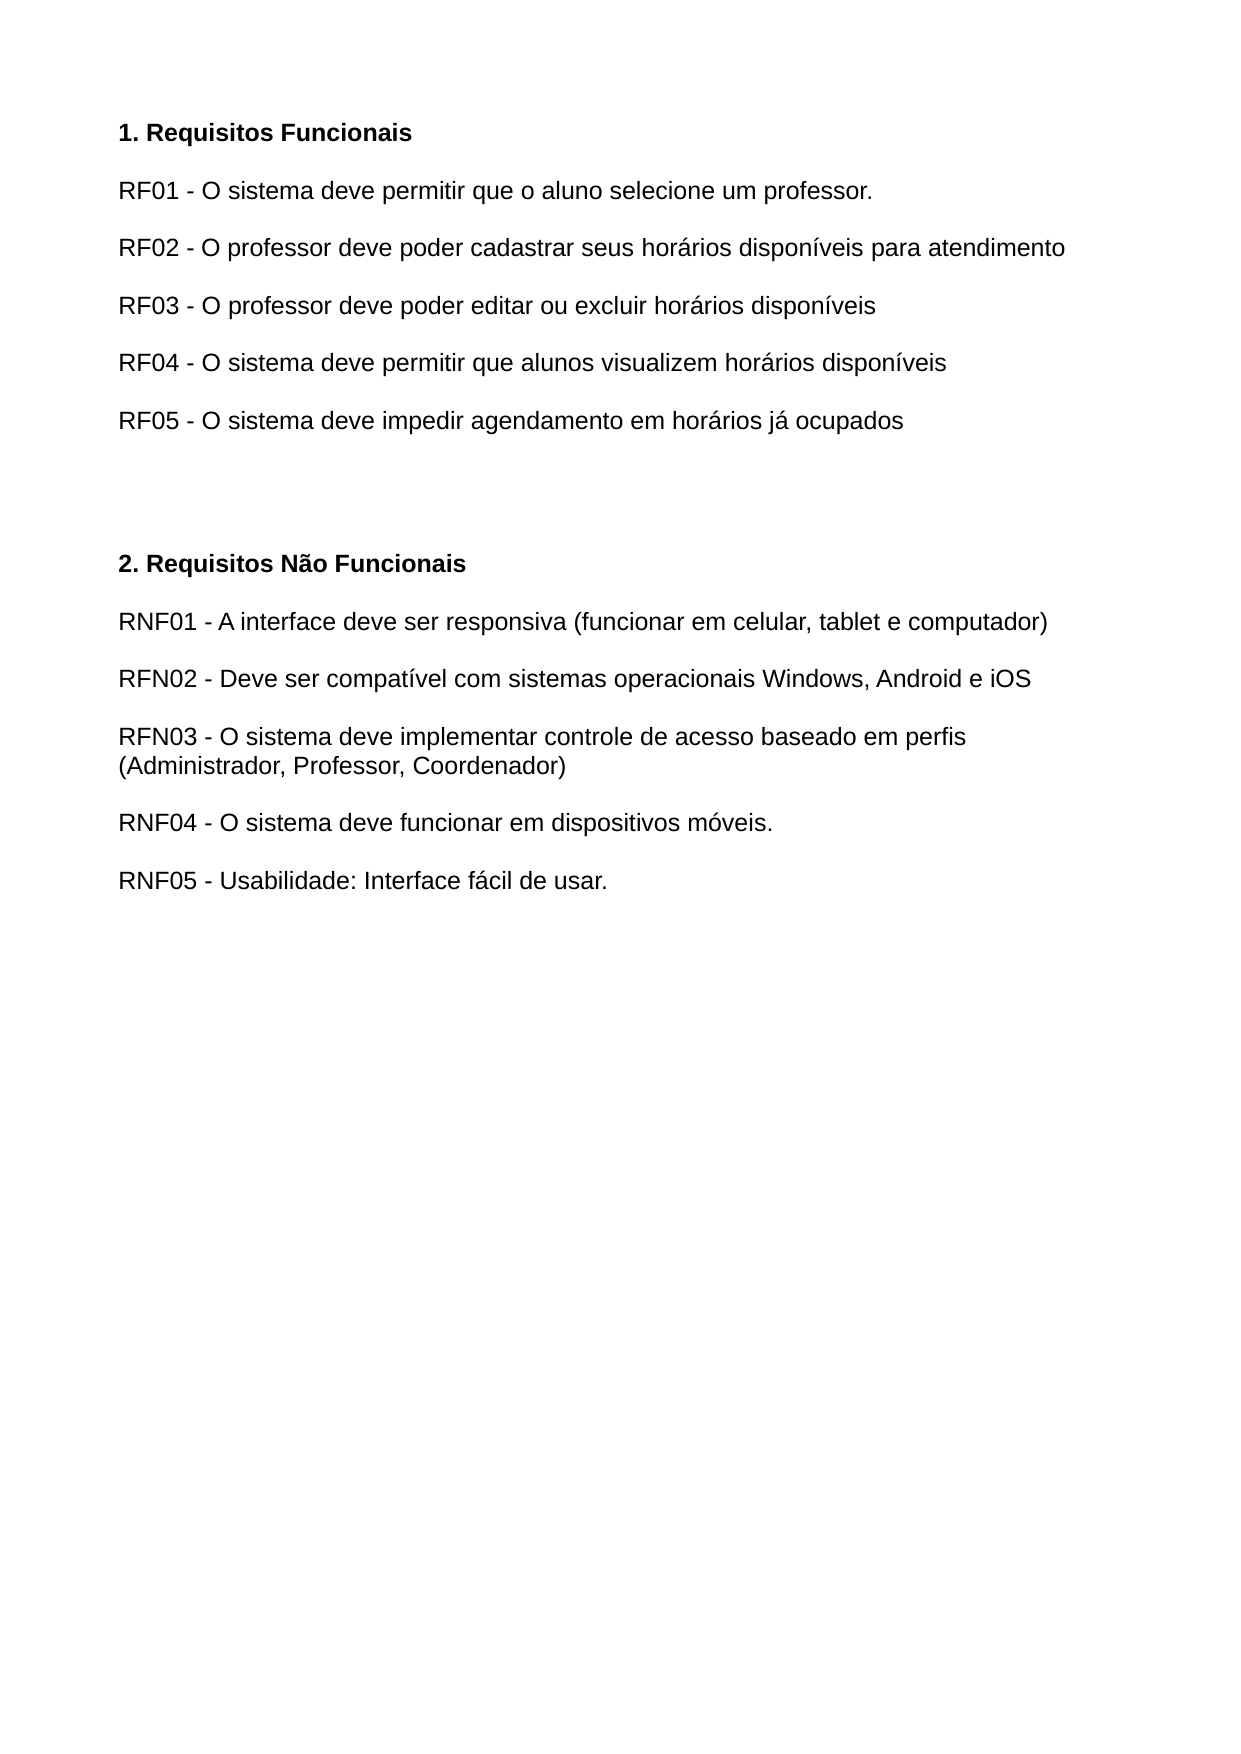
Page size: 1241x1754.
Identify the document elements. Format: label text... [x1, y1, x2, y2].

text RF05 - O sistema deve impedir agendamento em horários já ocupados [118, 406, 1122, 434]
text RFN02 - Deve ser compatível com sistemas operacionais Windows, Android e iOS [118, 664, 1122, 693]
text RNF04 - O sistema deve funcionar em dispositivos móveis. [118, 808, 1122, 837]
text RF01 - O sistema deve permitir que o aluno selecione um professor. [118, 176, 1122, 204]
text RF03 - O professor deve poder editar ou excluir horários disponíveis [118, 291, 1122, 319]
text RF04 - O sistema deve permitir que alunos visualizem horários disponíveis [118, 348, 1122, 377]
text 2. Requisitos Não Funcionais [118, 549, 1122, 578]
text RNF01 - A interface deve ser responsiva (funcionar em celular, tablet e computador) [118, 607, 1122, 636]
text RF02 - O professor deve poder cadastrar seus horários disponíveis para atendimento [118, 233, 1122, 262]
text RNF05 - Usabilidade: Interface fácil de usar. [118, 866, 1122, 894]
text 1. Requisitos Funcionais [118, 118, 1122, 147]
text RFN03 - O sistema deve implementar controle de acesso baseado em perfis (Administrador, Professor, Coordenador) [118, 722, 1122, 779]
